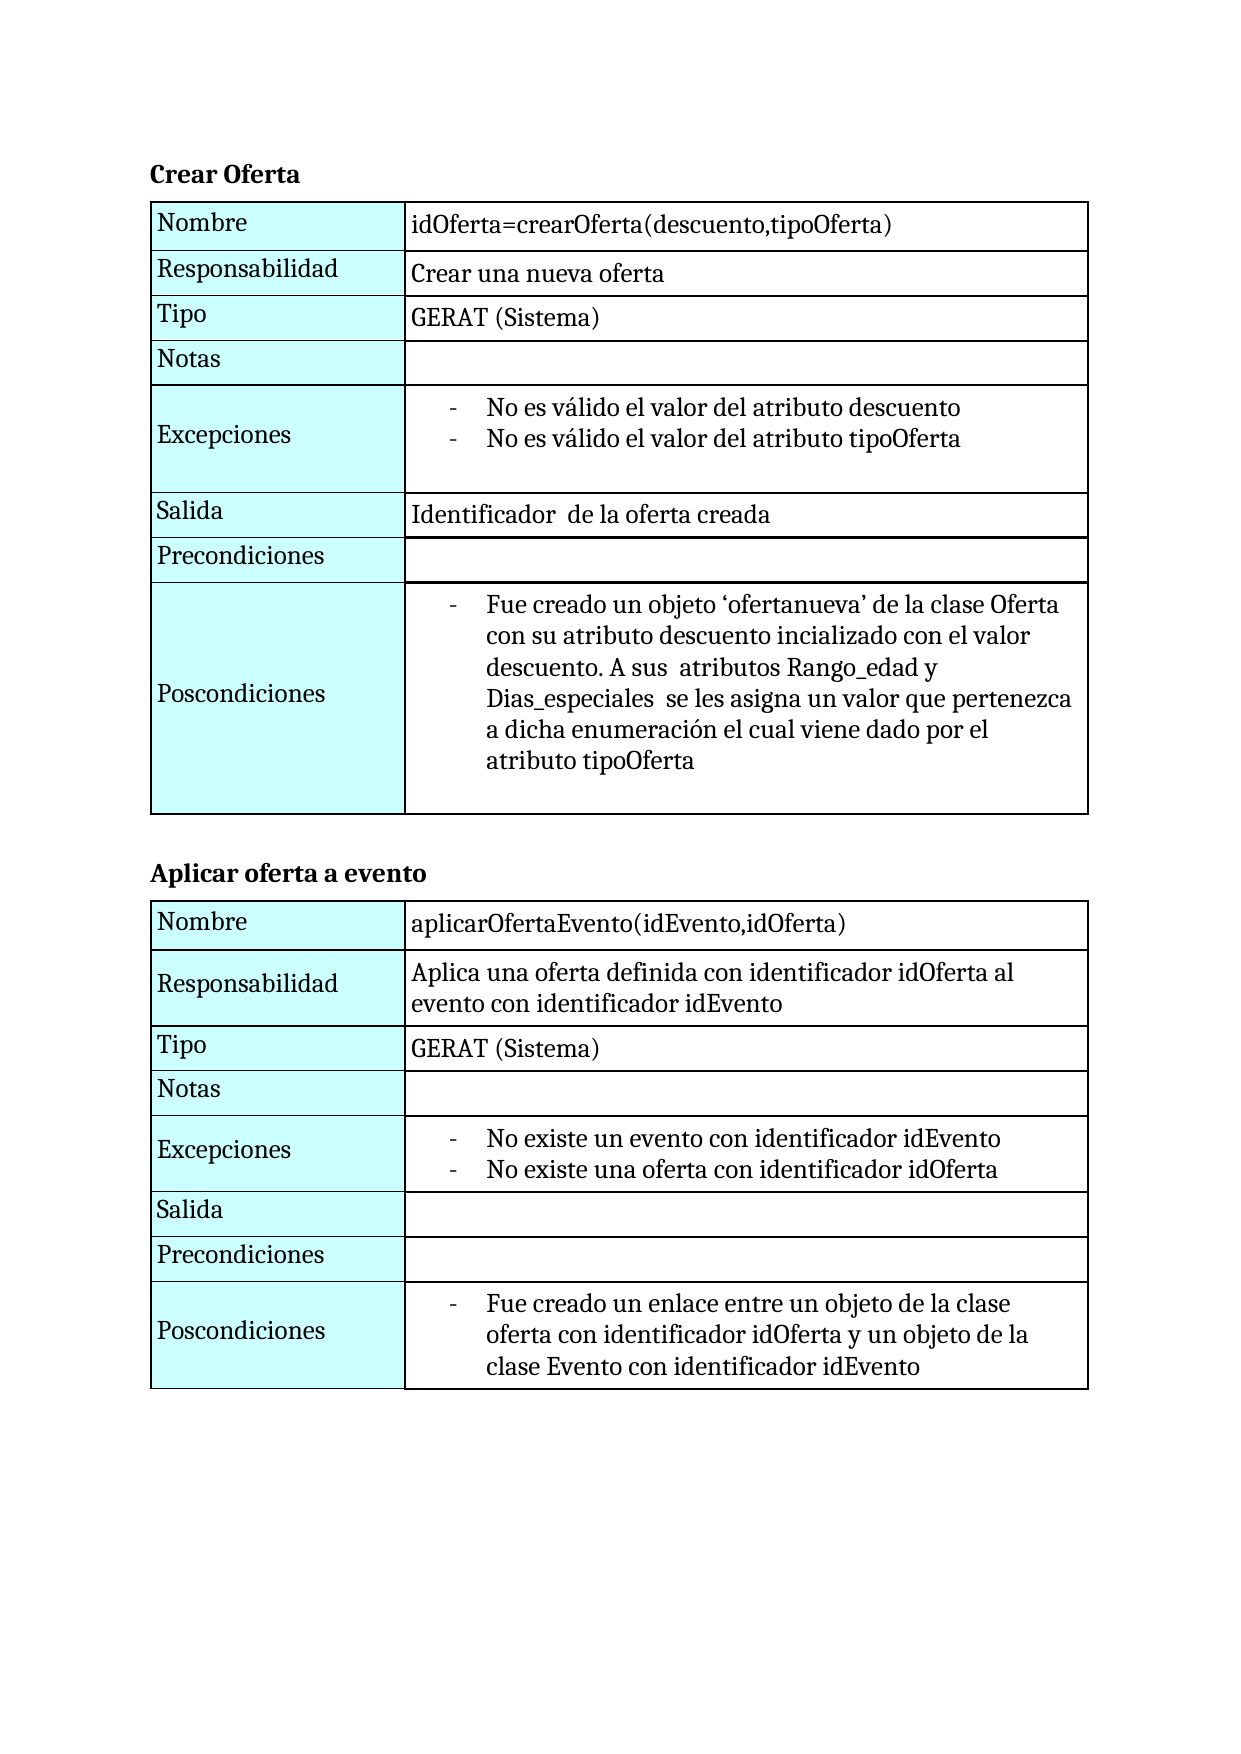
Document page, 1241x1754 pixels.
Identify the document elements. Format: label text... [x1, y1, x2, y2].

table_cell Tipo [152, 1027, 404, 1070]
table_cell Fue creado un enlace entre un objeto de la clase oferta con identificador idOferta y un objeto de la clase Evento con identificador idEvento [406, 1283, 1087, 1388]
table_cell GERAT (Sistema) [406, 1027, 1087, 1070]
table_cell Precondiciones [152, 538, 404, 581]
table_cell [406, 1193, 1087, 1236]
table_cell Identificador de la oferta creada [406, 494, 1087, 536]
table_cell Salida [152, 493, 404, 536]
table_cell Poscondiciones [152, 1282, 404, 1388]
table_cell Poscondiciones [152, 583, 404, 813]
table_header Nombre [152, 203, 404, 250]
table_cell No existe un evento con identificador idEvento No existe una oferta con identificador idOferta [406, 1117, 1087, 1191]
table_header Nombre [152, 902, 404, 949]
table_header idOferta=crearOferta(descuento,tipoOferta) [406, 203, 1087, 250]
table_cell Fue creado un objeto ‘ofertanueva’ de la clase Oferta con su atributo descuento incializado con el valor descuento. A sus atributos Rango_edad y Dias_especiales se les asigna un valor que pertenezca a dicha enumeración el cual viene dado por el atributo tipoOferta [406, 584, 1087, 813]
table_cell Notas [152, 1071, 404, 1115]
table_cell [406, 342, 1087, 384]
table_cell Salida [152, 1192, 404, 1236]
table_cell Responsabilidad [152, 251, 404, 294]
text Crear Oferta [150, 171, 1090, 186]
table_cell Notas [152, 341, 404, 384]
table_cell Responsabilidad [152, 951, 404, 1025]
table_cell GERAT (Sistema) [406, 297, 1087, 339]
table_cell Precondiciones [152, 1237, 404, 1281]
table_header aplicarOfertaEvento(idEvento,idOferta) [406, 902, 1087, 949]
text Aplicar oferta a evento [173, 870, 1090, 886]
table_cell No es válido el valor del atributo descuento No es válido el valor del atributo tipoOferta [406, 386, 1087, 492]
table_cell [406, 1238, 1087, 1281]
table_cell Excepciones [152, 1116, 404, 1191]
table_cell Excepciones [152, 386, 404, 492]
table_cell [406, 1072, 1087, 1115]
table_cell Aplica una oferta definida con identificador idOferta al evento con identificador idEvento [406, 951, 1087, 1025]
table_cell Tipo [152, 296, 404, 339]
table_cell [406, 539, 1087, 581]
table_cell Crear una nueva oferta [406, 252, 1087, 294]
